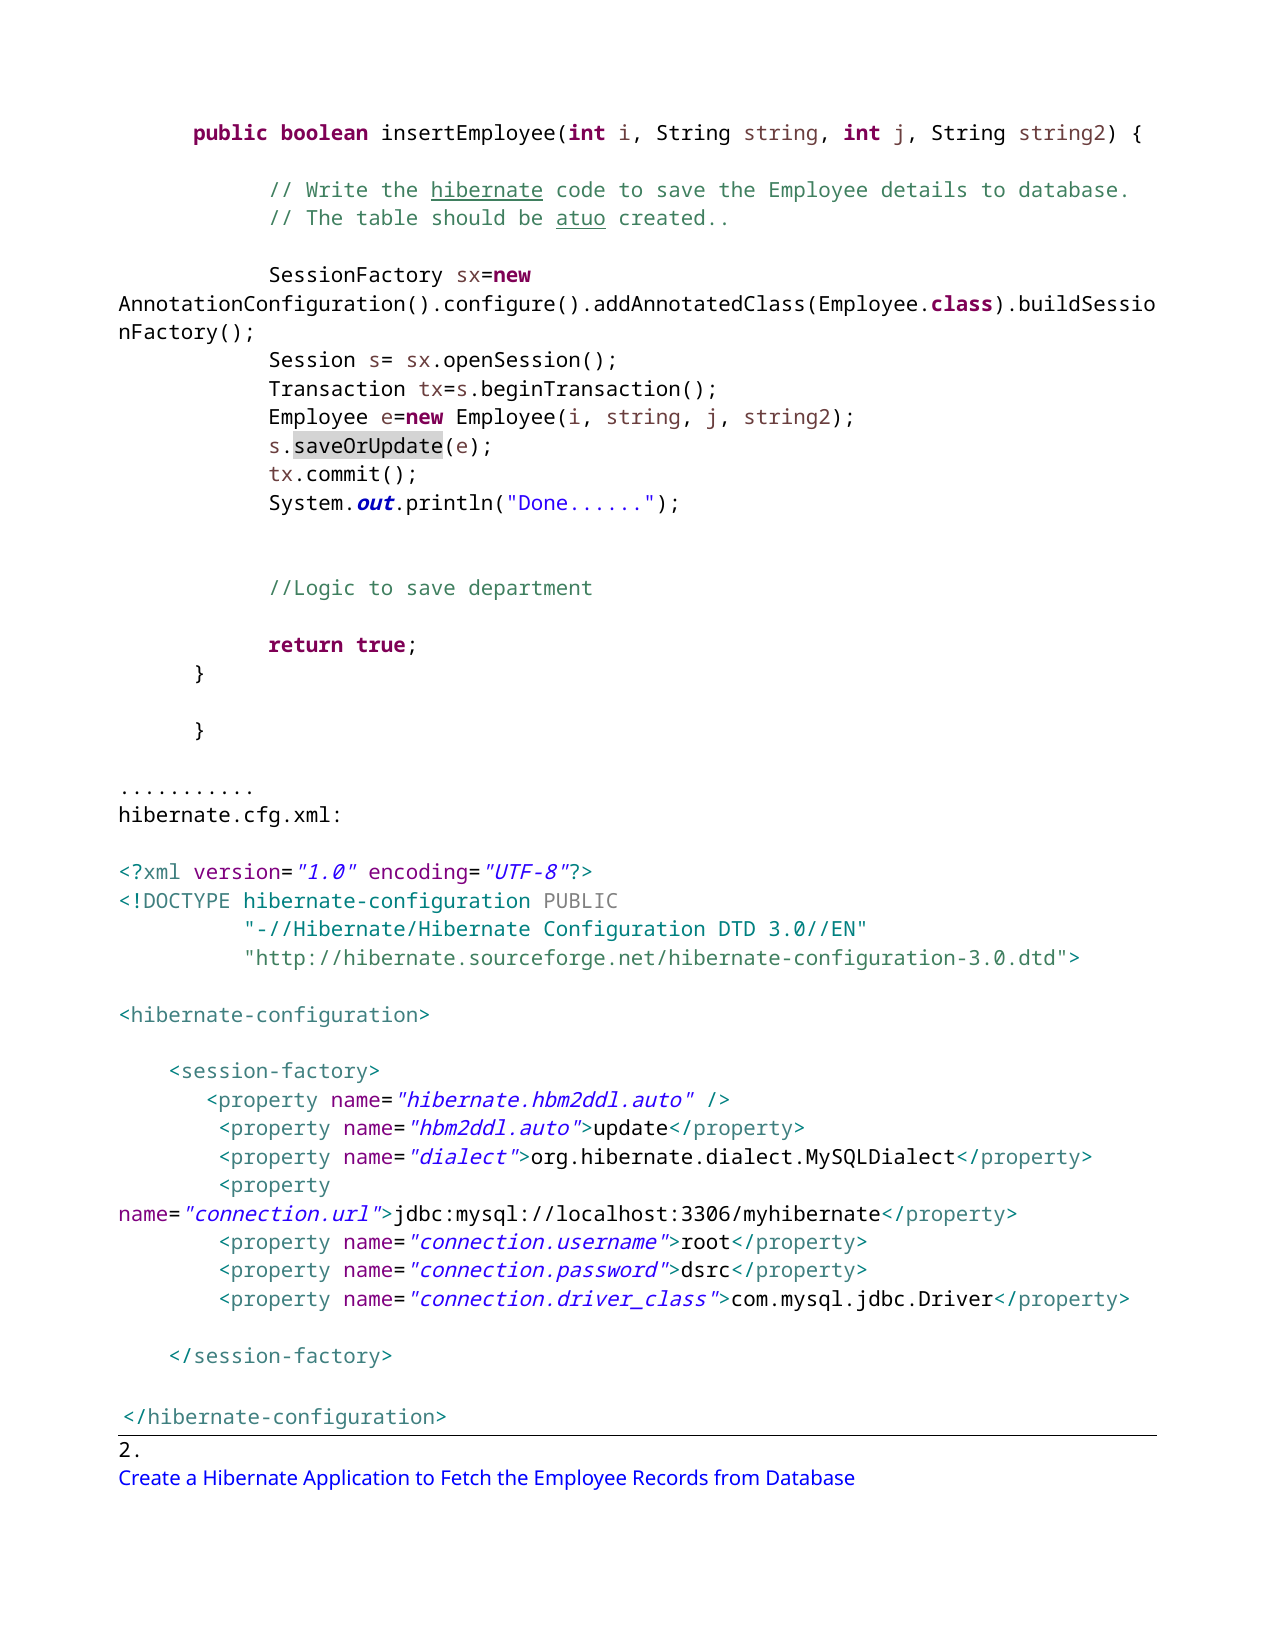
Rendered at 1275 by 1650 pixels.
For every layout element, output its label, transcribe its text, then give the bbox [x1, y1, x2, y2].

text hibernate.cfg.xml: [118, 801, 1157, 829]
text <session-factory> [118, 1057, 1157, 1085]
text Employee e=new Employee(i, string, j, string2); [118, 402, 1157, 431]
text <?xml version="1.0" encoding="UTF-8"?> [118, 857, 1157, 886]
text <property name="dialect">org.hibernate.dialect.MySQLDialect</property> [118, 1142, 1157, 1170]
text "-//Hibernate/Hibernate Configuration DTD 3.0//EN" [118, 914, 1157, 943]
text <hibernate-configuration> [118, 1000, 1157, 1028]
text 2. Create a Hibernate Application to Fetch the Employee Records from Database [118, 1436, 1157, 1491]
text s.saveOrUpdate(e); [118, 431, 1157, 459]
text <property name="connection.url">jdbc:mysql://localhost:3306/myhibernate</property> [118, 1170, 1157, 1227]
text "http://hibernate.sourceforge.net/hibernate-configuration-3.0.dtd"> [118, 943, 1157, 971]
text <property name="connection.password">dsrc</property> [118, 1256, 1157, 1284]
text ........... [118, 772, 1157, 801]
text <property name="connection.driver_class">com.mysql.jdbc.Driver</property> [118, 1284, 1157, 1312]
text <property name="connection.username">root</property> [118, 1227, 1157, 1256]
text Session s= sx.openSession(); [118, 346, 1157, 374]
text <!DOCTYPE hibernate-configuration PUBLIC [118, 886, 1157, 914]
text return true; [118, 630, 1157, 658]
text System.out.println("Done......"); [118, 488, 1157, 516]
text Transaction tx=s.beginTransaction(); [118, 374, 1157, 402]
text tx.commit(); [118, 459, 1157, 488]
text <property name="hbm2ddl.auto">update</property> [118, 1113, 1157, 1142]
text public boolean insertEmployee(int i, String string, int j, String string2) { [118, 118, 1157, 147]
text } [118, 658, 1157, 687]
text } [118, 715, 1157, 744]
text </hibernate-configuration> [118, 1398, 1157, 1435]
text SessionFactory sx=new AnnotationConfiguration().configure().addAnnotatedClass(Employee.class).buildSessionFactory(); [118, 260, 1157, 346]
text //Logic to save department [118, 573, 1157, 602]
text </session-factory> [118, 1341, 1157, 1369]
text // Write the hibernate code to save the Employee details to database. [118, 175, 1157, 203]
text // The table should be atuo created.. [118, 203, 1157, 232]
text <property name="hibernate.hbm2ddl.auto" /> [118, 1085, 1157, 1113]
